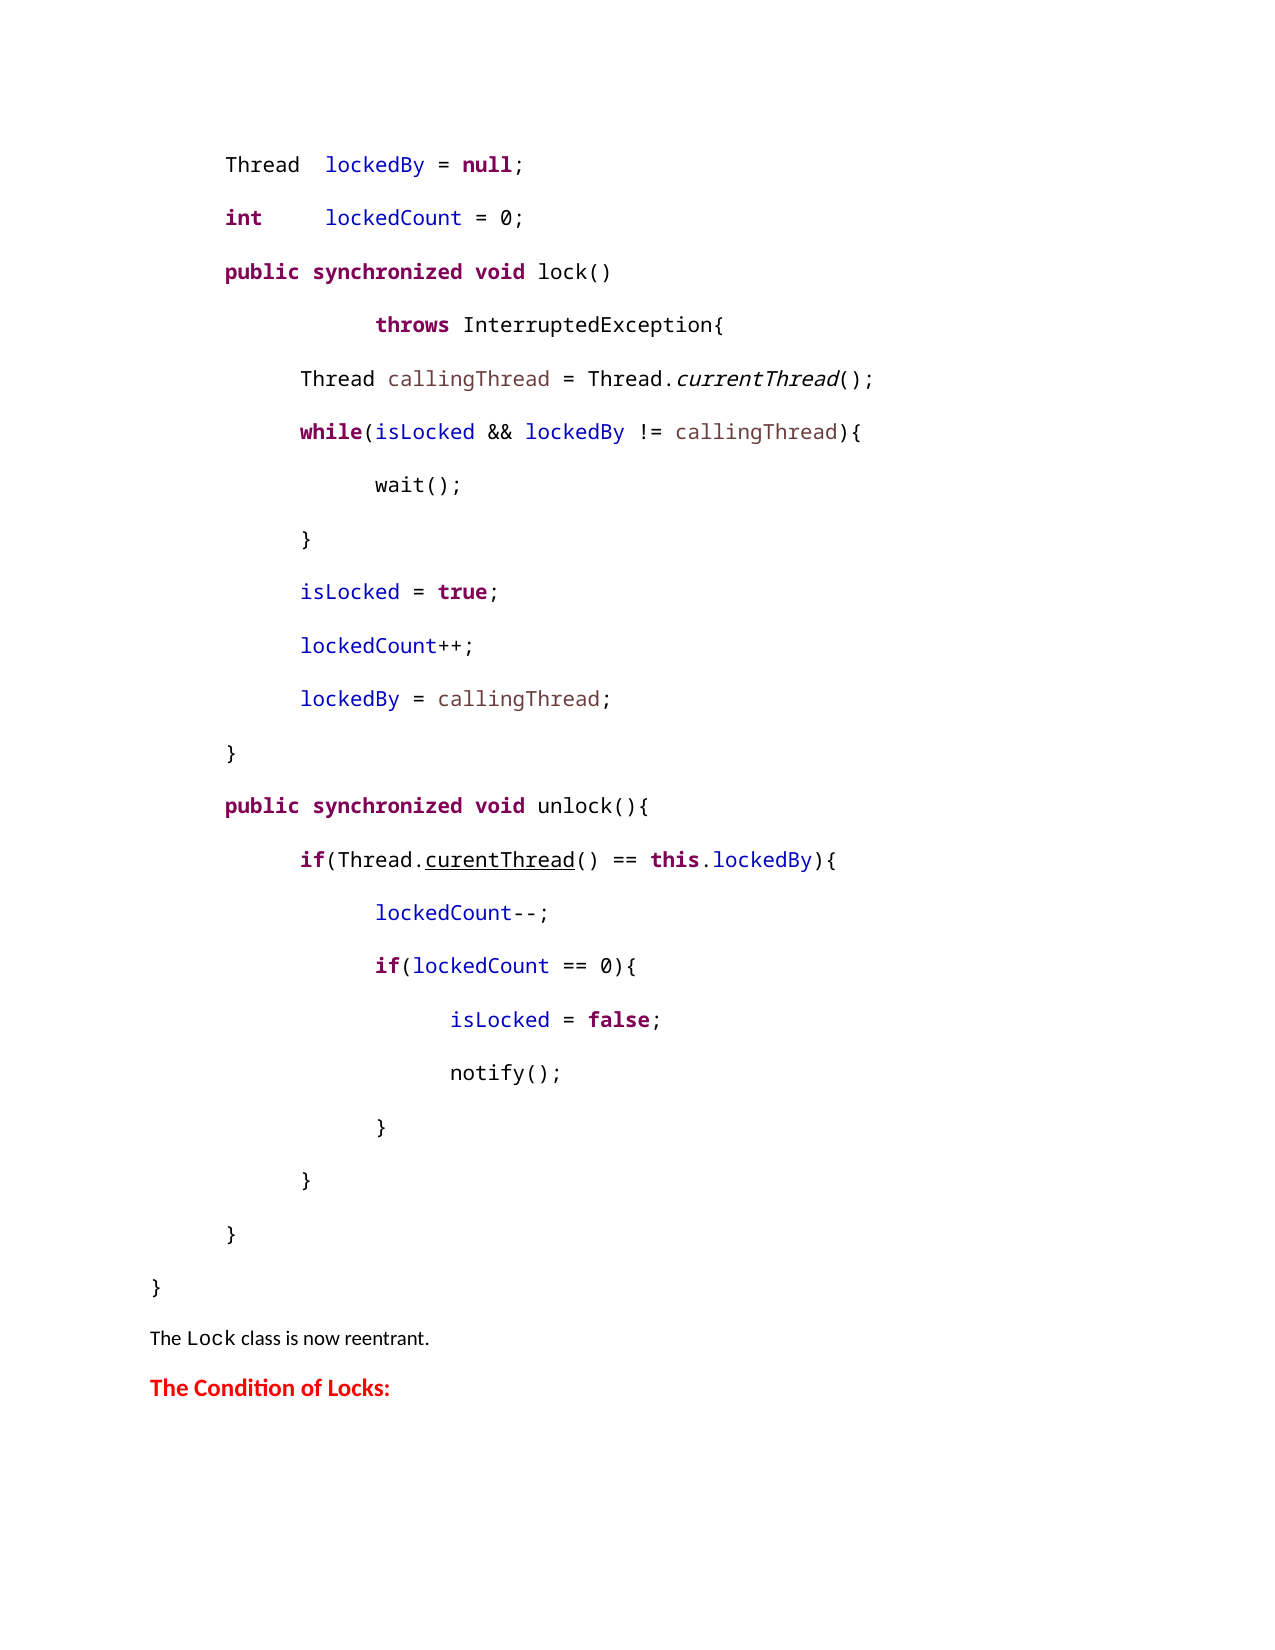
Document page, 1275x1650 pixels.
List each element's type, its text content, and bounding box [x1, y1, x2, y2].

text lockedCount++; [150, 631, 1125, 659]
text isLocked = true; [150, 577, 1125, 606]
text public synchronized void lock() [150, 257, 1125, 285]
text while(isLocked && lockedBy != callingThread){ [150, 417, 1125, 446]
text The Condition of Locks: [150, 1372, 1125, 1402]
text lockedBy = callingThread; [150, 684, 1125, 713]
text Thread lockedBy = null; [150, 150, 1125, 178]
text public synchronized void unlock(){ [150, 791, 1125, 820]
text notify(); [150, 1058, 1125, 1087]
text } [150, 524, 1125, 552]
text } [150, 1112, 1125, 1140]
text lockedCount--; [150, 898, 1125, 927]
text if(Thread.curentThread() == this.lockedBy){ [150, 845, 1125, 873]
text if(lockedCount == 0){ [150, 952, 1125, 980]
text } [150, 1272, 1125, 1301]
text isLocked = false; [150, 1005, 1125, 1033]
text wait(); [150, 471, 1125, 499]
text int lockedCount = 0; [150, 203, 1125, 232]
text Thread callingThread = Thread.currentThread(); [150, 364, 1125, 392]
text } [150, 1165, 1125, 1194]
text The Lock class is now reentrant. [150, 1326, 1125, 1352]
text } [150, 1219, 1125, 1247]
text throws InterruptedException{ [150, 310, 1125, 339]
text } [150, 738, 1125, 766]
